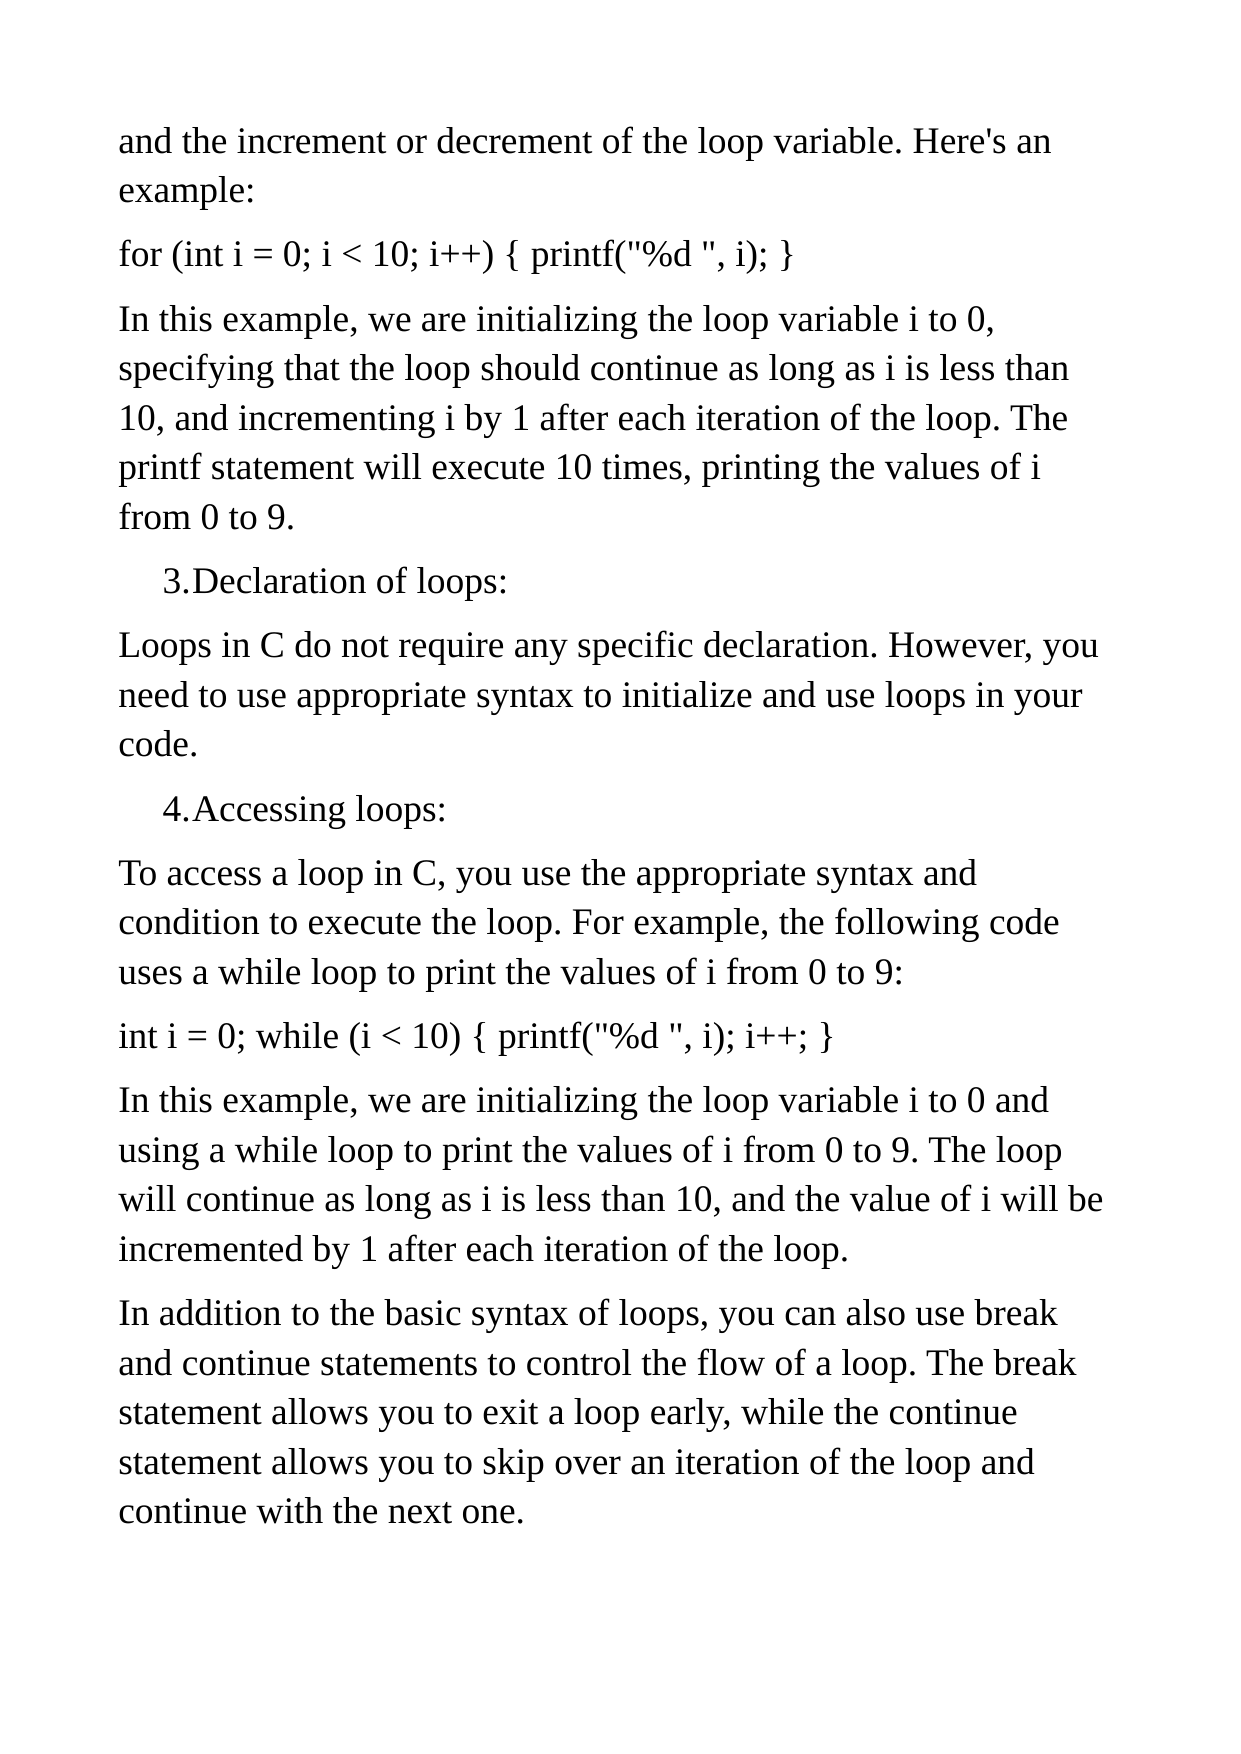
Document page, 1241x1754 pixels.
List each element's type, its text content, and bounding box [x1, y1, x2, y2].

list Declaration of loops: [162, 558, 1122, 602]
text for (int i = 0; i < 10; i++) { printf("%d ", i); } [118, 232, 1122, 275]
text In addition to the basic syntax of loops, you can also use break and continue statements to control the flow of a loop. The break statement allows you to exit a loop early, while the continue statement allows you to skip over an iteration of the loop and continue with the next one. [118, 1291, 1122, 1532]
text In this example, we are initializing the loop variable i to 0 and using a while loop to print the values of i from 0 to 9. The loop will continue as long as i is less than 10, and the value of i will be incremented by 1 after each iteration of the loop. [118, 1078, 1122, 1269]
text In this example, we are initializing the loop variable i to 0, specifying that the loop should continue as long as i is less than 10, and incrementing i by 1 after each iteration of the loop. The printf statement will execute 10 times, printing the values of i from 0 to 9. [118, 296, 1122, 537]
text To access a loop in C, you use the appropriate syntax and condition to execute the loop. For example, the following code uses a while loop to print the values of i from 0 to 9: [118, 850, 1122, 992]
text int i = 0; while (i < 10) { printf("%d ", i); i++; } [118, 1013, 1122, 1057]
text and the increment or decrement of the loop variable. Here's an example: [118, 118, 1122, 211]
list Accessing loops: [162, 786, 1122, 829]
text Loops in C do not require any specific declaration. However, you need to use appropriate syntax to initialize and use loops in your code. [118, 623, 1122, 765]
